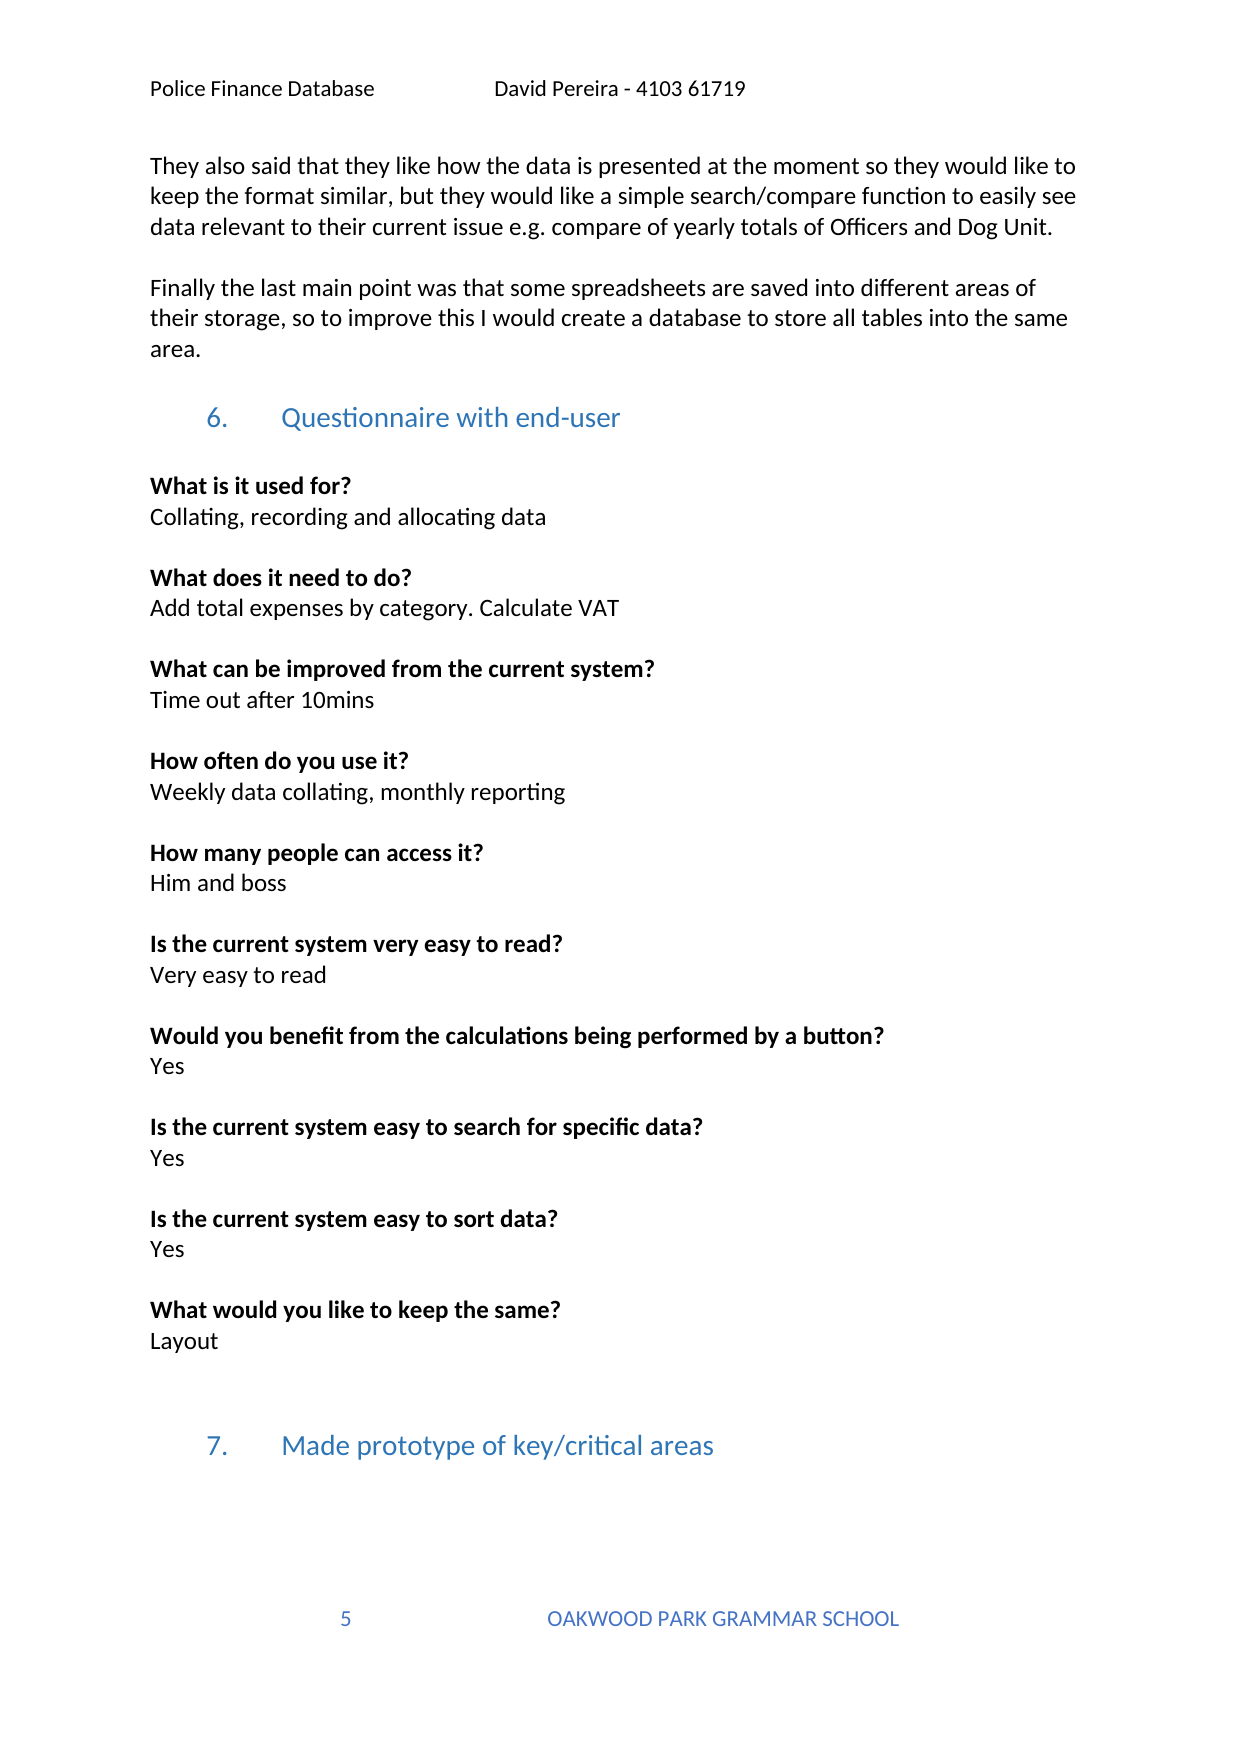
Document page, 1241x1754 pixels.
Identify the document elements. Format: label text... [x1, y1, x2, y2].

text What would you like to keep the same? [150, 1294, 1090, 1325]
text Yes [150, 1050, 1090, 1081]
text Yes [150, 1142, 1090, 1172]
text Is the current system easy to sort data? [150, 1203, 1090, 1233]
text Finally the last main point was that some spreadsheets are saved into different areas of their storage, so to improve this I would create a database to store all tables into the same area. [150, 272, 1090, 364]
text How often do you use it? [150, 745, 1090, 776]
text Layout [150, 1325, 1090, 1356]
text Him and boss [150, 867, 1090, 898]
text Weekly data collating, monthly reporting [150, 776, 1090, 806]
text What is it used for? [150, 471, 1090, 501]
text What can be improved from the current system? [150, 654, 1090, 684]
list Questionnaire with end-user [206, 399, 1090, 435]
text Very easy to read [150, 959, 1090, 989]
text Is the current system very easy to read? [150, 928, 1090, 959]
text Time out after 10mins [150, 684, 1090, 715]
text What does it need to do? [150, 562, 1090, 593]
text Add total expenses by category. Calculate VAT [150, 593, 1090, 623]
text How many people can access it? [150, 837, 1090, 867]
text Yes [150, 1233, 1090, 1264]
text Collating, recording and allocating data [150, 501, 1090, 532]
text Would you benefit from the calculations being performed by a button? [150, 1020, 1090, 1050]
text They also said that they like how the data is presented at the moment so they would like to keep the format similar, but they would like a simple search/compare function to easily see data relevant to their current issue e.g. compare of yearly totals of Officers and Dog Unit. [150, 150, 1090, 242]
text Is the current system easy to search for specific data? [150, 1111, 1090, 1142]
list Made prototype of key/critical areas [206, 1427, 1090, 1462]
